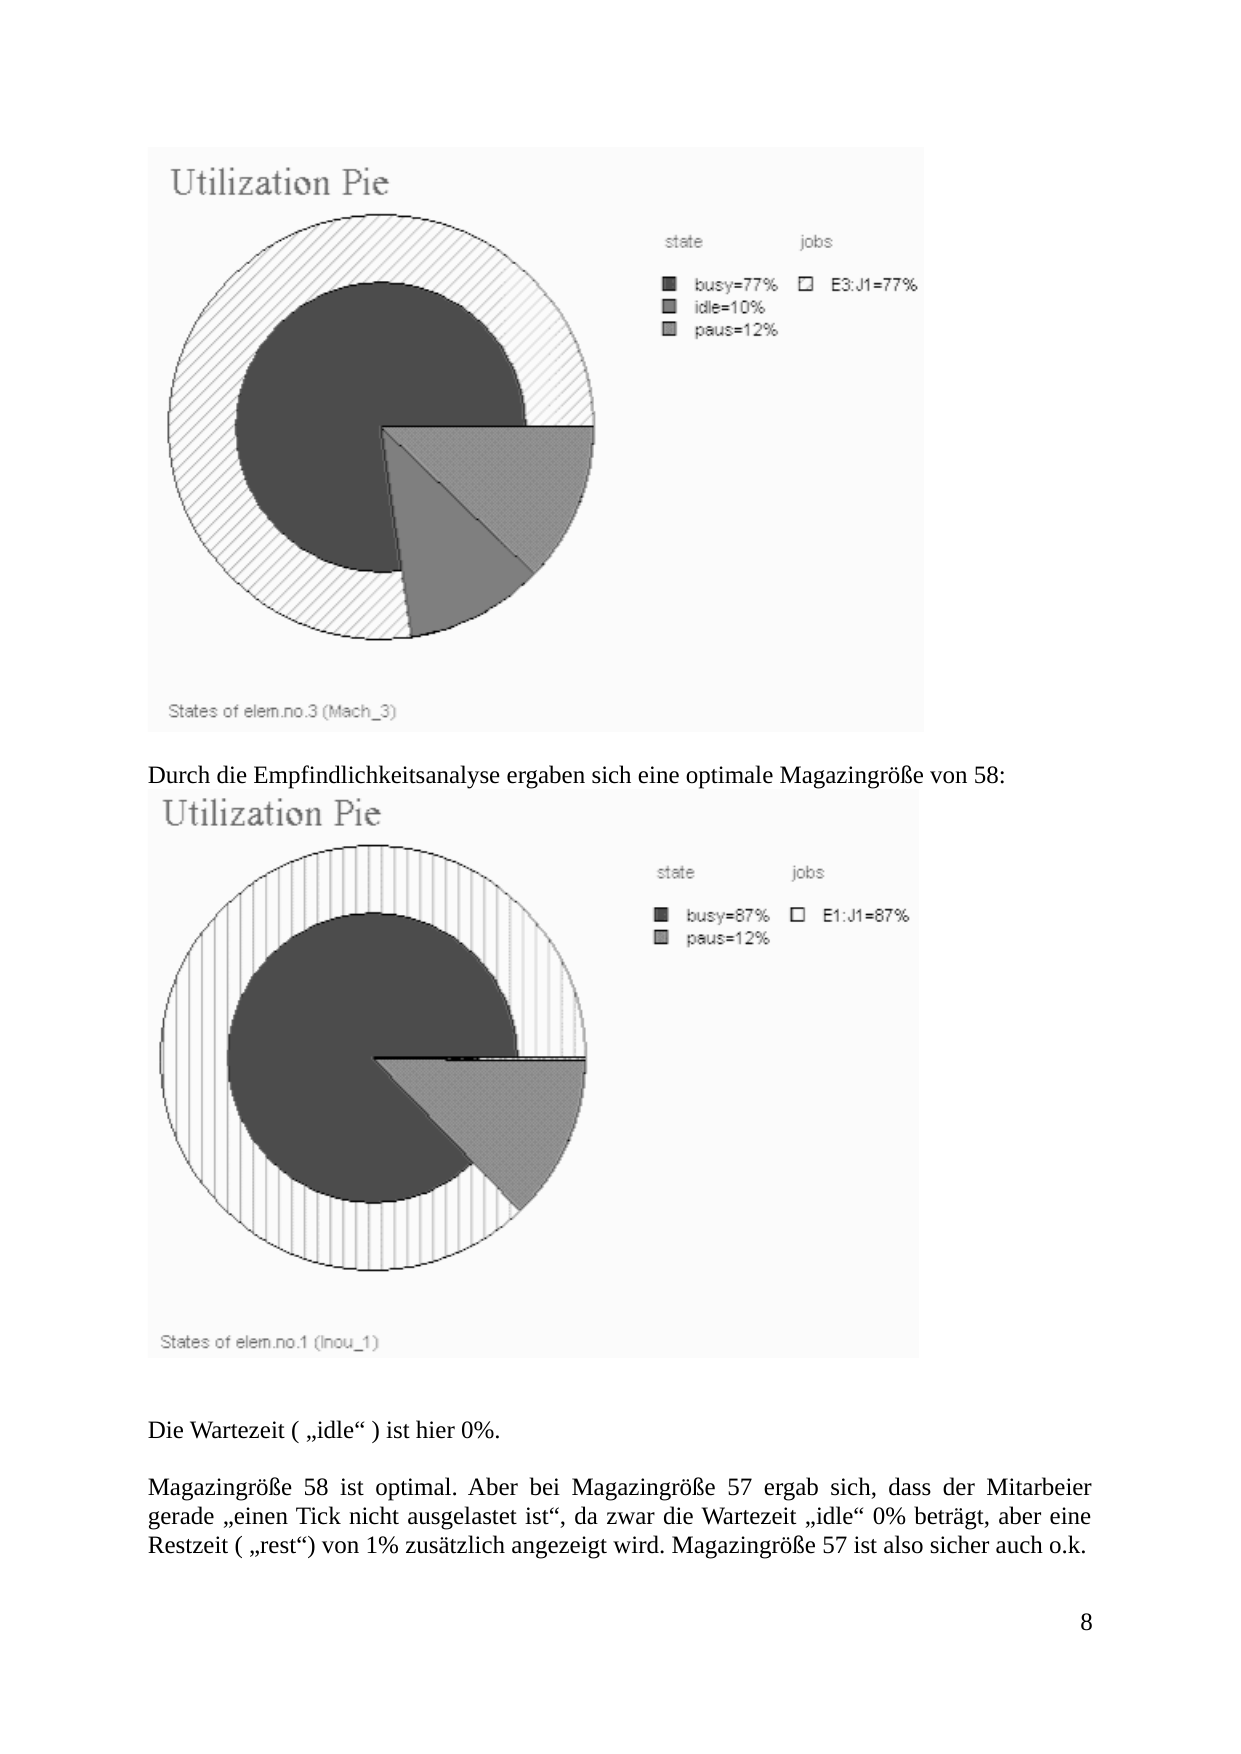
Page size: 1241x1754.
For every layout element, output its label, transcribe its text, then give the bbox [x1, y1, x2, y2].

text Die Wartezeit ( „idle“ ) ist hier 0%. [148, 1415, 1093, 1444]
picture [147, 147, 924, 732]
picture [147, 789, 919, 1358]
text Magazingröße 58 ist optimal. Aber bei Magazingröße 57 ergab sich, dass der Mitarbeier gerade „einen Tick nicht ausgelastet ist“, da zwar die Wartezeit „idle“ 0% beträgt, aber eine Restzeit ( „rest“) von 1% zusätzlich angezeigt wird. Magazingröße 57 ist also sicher auch o.k. [148, 1472, 1093, 1559]
text Durch die Empfindlichkeitsanalyse ergaben sich eine optimale Magazingröße von 58: [148, 761, 1093, 789]
